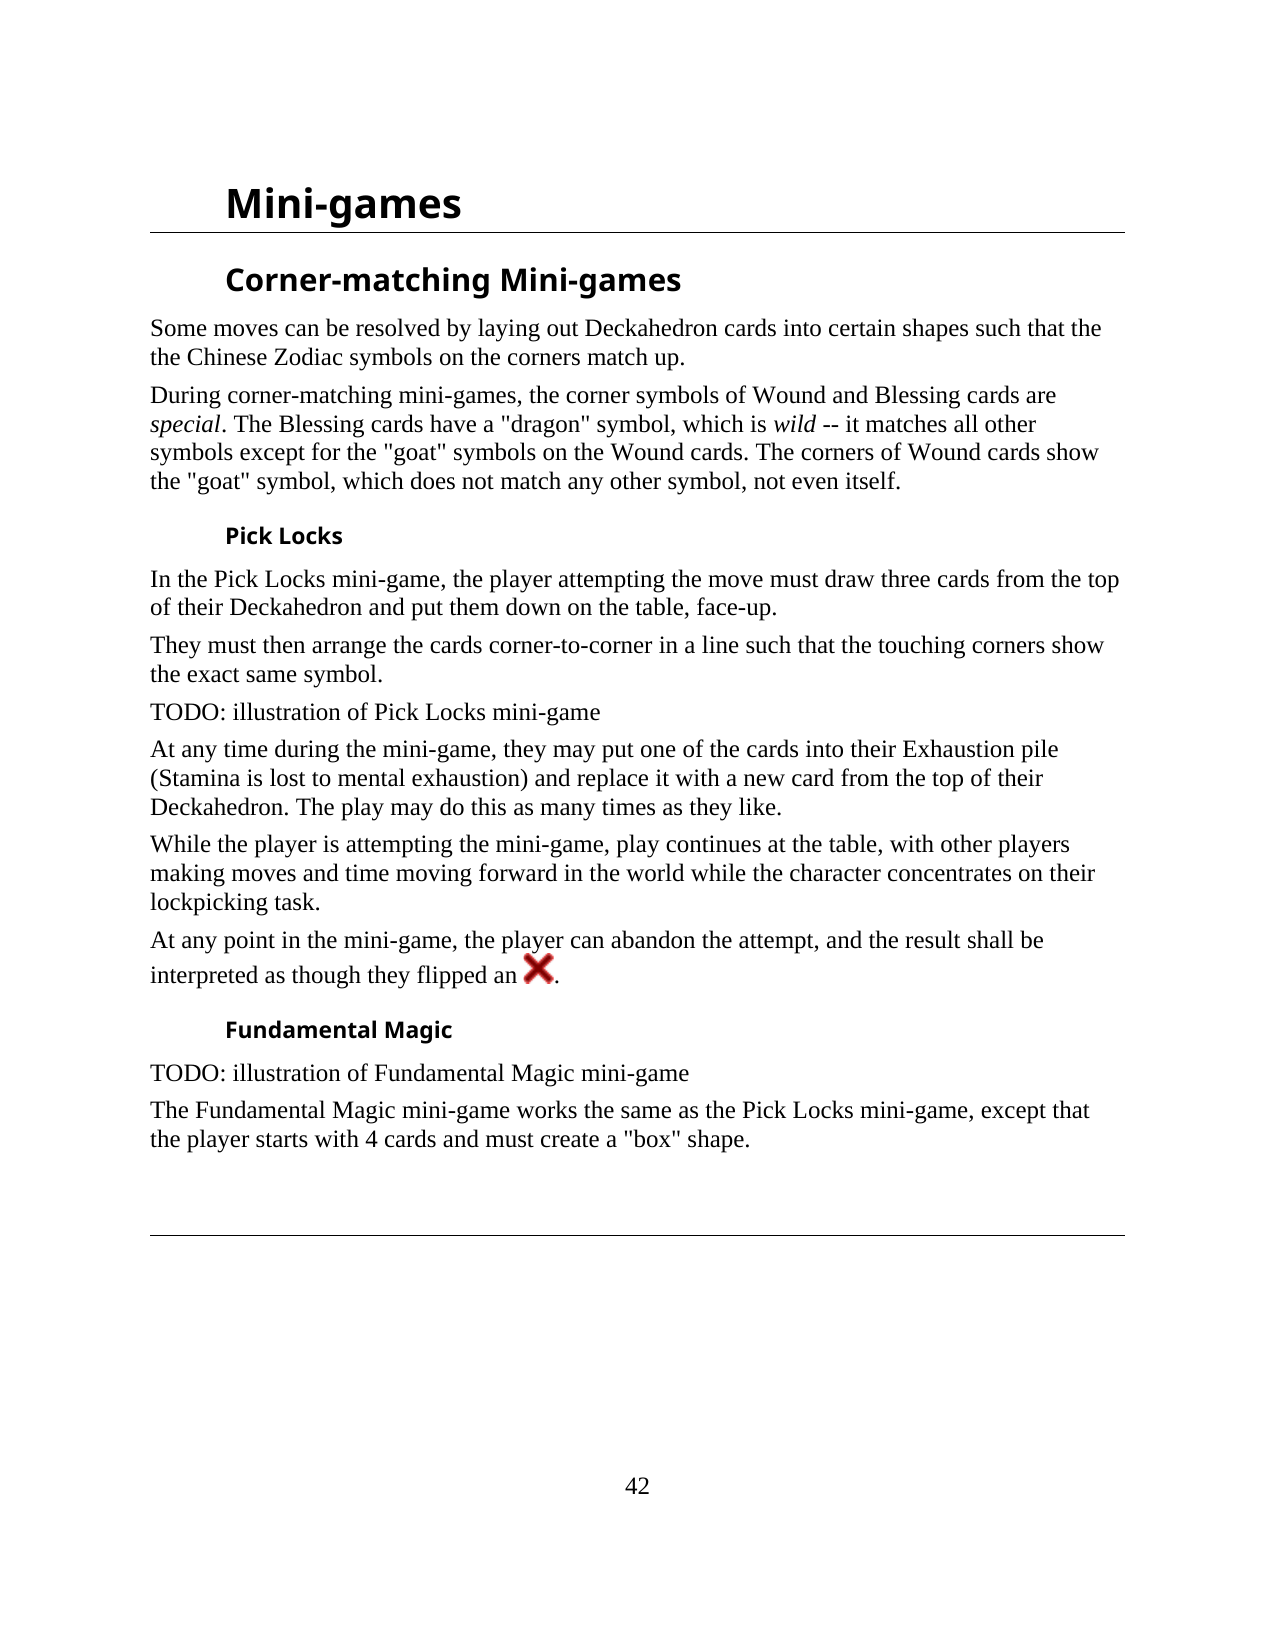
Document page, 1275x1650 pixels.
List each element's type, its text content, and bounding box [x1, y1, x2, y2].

subtitle Corner-matching Mini-games [150, 258, 1125, 301]
text They must then arrange the cards corner-to-corner in a line such that the touching corners show the exact same symbol. [150, 630, 1125, 688]
text The Fundamental Magic mini-game works the same as the Pick Locks mini-game, except that the player starts with 4 cards and must create a "box" shape. [150, 1095, 1125, 1153]
subtitle Pick Locks [150, 520, 1125, 551]
text TODO: illustration of Fundamental Magic mini-game [150, 1058, 1125, 1086]
text At any point in the mini-game, the player can abandon the attempt, and the result shall be interpreted as though they flipped an . [150, 925, 1125, 989]
text At any time during the mini-game, they may put one of the cards into their Exhaustion pile (Stamina is lost to mental exhaustion) and replace it with a new card from the top of their Deckahedron. The play may do this as many times as they like. [150, 734, 1125, 821]
text In the Pick Locks mini-game, the player attempting the move must draw three cards from the top of their Deckahedron and put them down on the table, face-up. [150, 564, 1125, 621]
subtitle Fundamental Magic [150, 1014, 1125, 1045]
text TODO: illustration of Pick Locks mini-game [150, 697, 1125, 725]
text While the player is attempting the mini-game, play continues at the table, with other players making moves and time moving forward in the world while the character concentrates on their lockpicking task. [150, 829, 1125, 916]
subtitle Mini-games [150, 175, 1125, 232]
text Some moves can be resolved by laying out Deckahedron cards into certain shapes such that the the Chinese Zodiac symbols on the corners match up. [150, 313, 1125, 371]
picture [523, 953, 554, 984]
text During corner-matching mini-games, the corner symbols of Wound and Blessing cards are special. The Blessing cards have a "dragon" symbol, which is wild -- it matches all other symbols except for the "goat" symbols on the Wound cards. The corners of Wound cards show the "goat" symbol, which does not match any other symbol, not even itself. [150, 380, 1125, 495]
